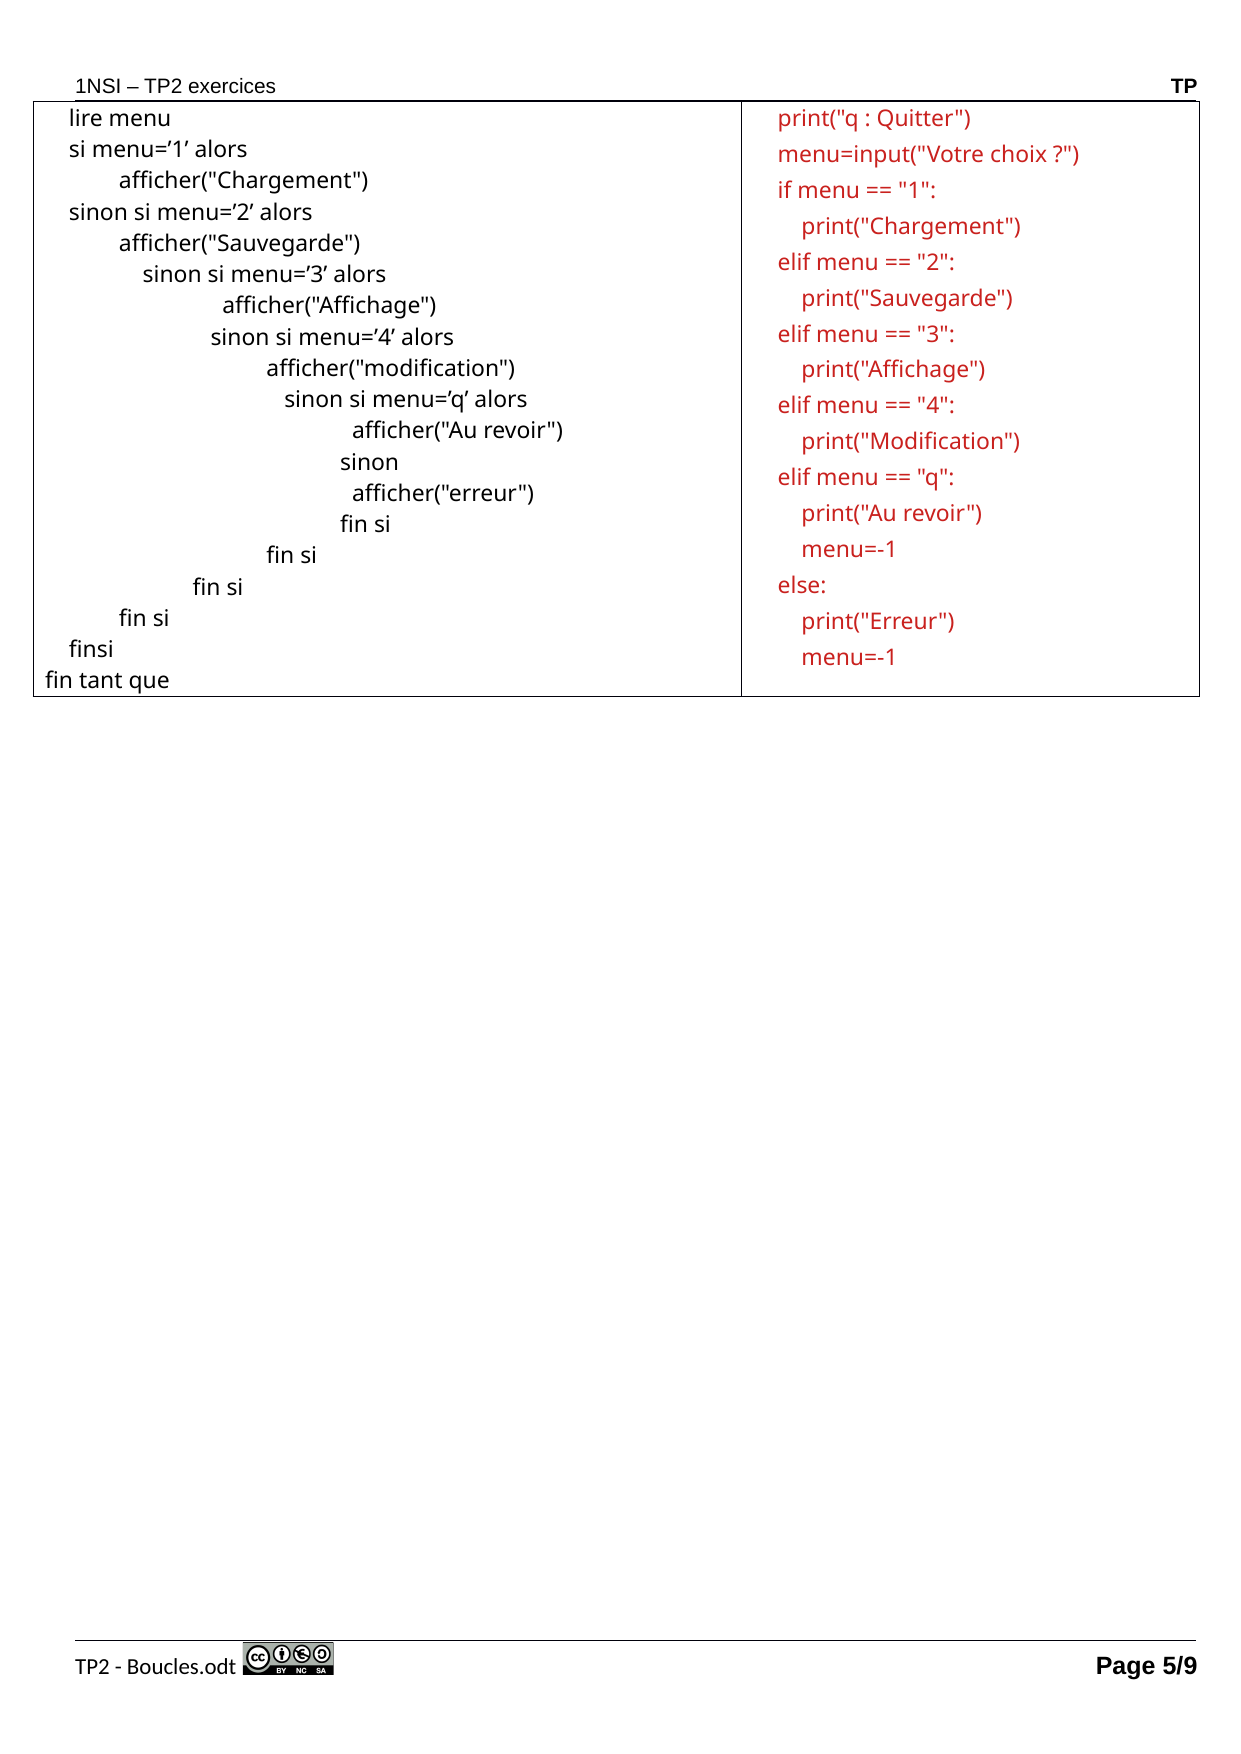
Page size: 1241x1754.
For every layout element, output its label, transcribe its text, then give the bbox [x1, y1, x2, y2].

table_cell print("q : Quitter") menu=input("Votre choix ?") if menu == "1": print("Chargement") elif menu == "2": print("Sauvegarde") elif menu == "3": print("Affichage") elif menu == "4": print("Modification") elif menu == "q": print("Au revoir") menu=-1 else: print("Erreur") menu=-1 [742, 102, 1199, 696]
table_cell lire menu si menu=’1’ alors afficher("Chargement") sinon si menu=’2’ alors afficher("Sauvegarde") sinon si menu=’3’ alors afficher("Affichage") sinon si menu=’4’ alors afficher("modification") sinon si menu=’q’ alors afficher("Au revoir") sinon afficher("erreur") fin si fin si fin si fin si finsi fin tant que [34, 102, 741, 696]
picture [242, 1642, 334, 1675]
